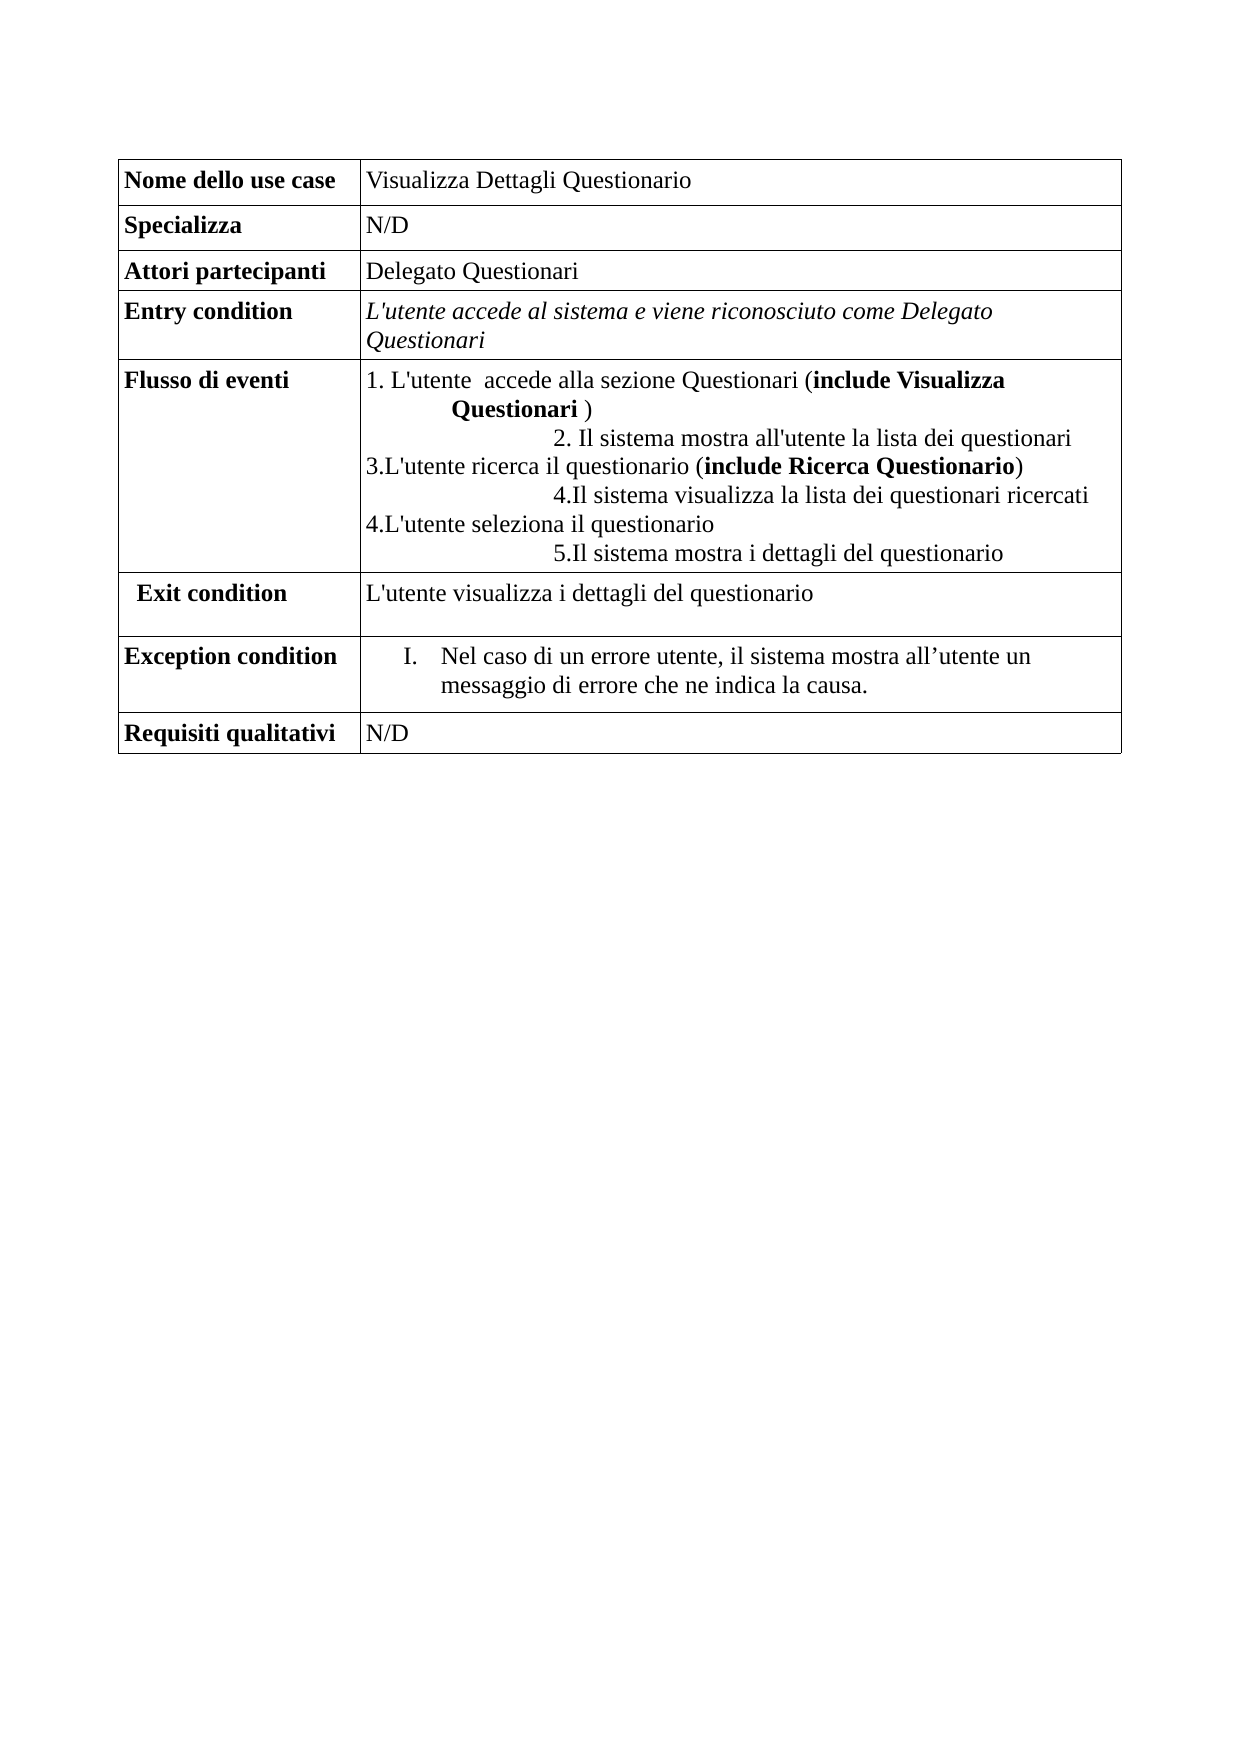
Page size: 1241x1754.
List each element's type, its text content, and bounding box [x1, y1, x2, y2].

table_cell L'utente accede alla sezione Questionari (include Visualizza Questionari ) 2. Il sistema mostra all'utente la lista dei questionari 3.L'utente ricerca il questionario (include Ricerca Questionario) 4.Il sistema visualizza la lista dei questionari ricercati 4.L'utente seleziona il questionario 5.Il sistema mostra i dettagli del questionario [361, 360, 1121, 572]
table_cell Requisiti qualitativi [119, 713, 360, 752]
table_cell Entry condition [119, 291, 360, 359]
table_cell Attori partecipanti [119, 251, 360, 290]
table_header Nome dello use case [119, 160, 360, 205]
table_cell Specializza [119, 206, 360, 250]
table_cell Exit condition [119, 573, 360, 636]
table_cell L'utente visualizza i dettagli del questionario [361, 573, 1121, 636]
table_header Visualizza Dettagli Questionario [361, 160, 1121, 205]
table_cell Nel caso di un errore utente, il sistema mostra all’utente un messaggio di errore che ne indica la causa. [361, 637, 1121, 712]
table_cell N/D [361, 713, 1121, 752]
table_cell Delegato Questionari [361, 251, 1121, 290]
table_cell L'utente accede al sistema e viene riconosciuto come Delegato Questionari [361, 291, 1121, 359]
table_cell N/D [361, 206, 1121, 250]
table_cell Flusso di eventi [119, 360, 360, 572]
table_cell Exception condition [119, 637, 360, 712]
